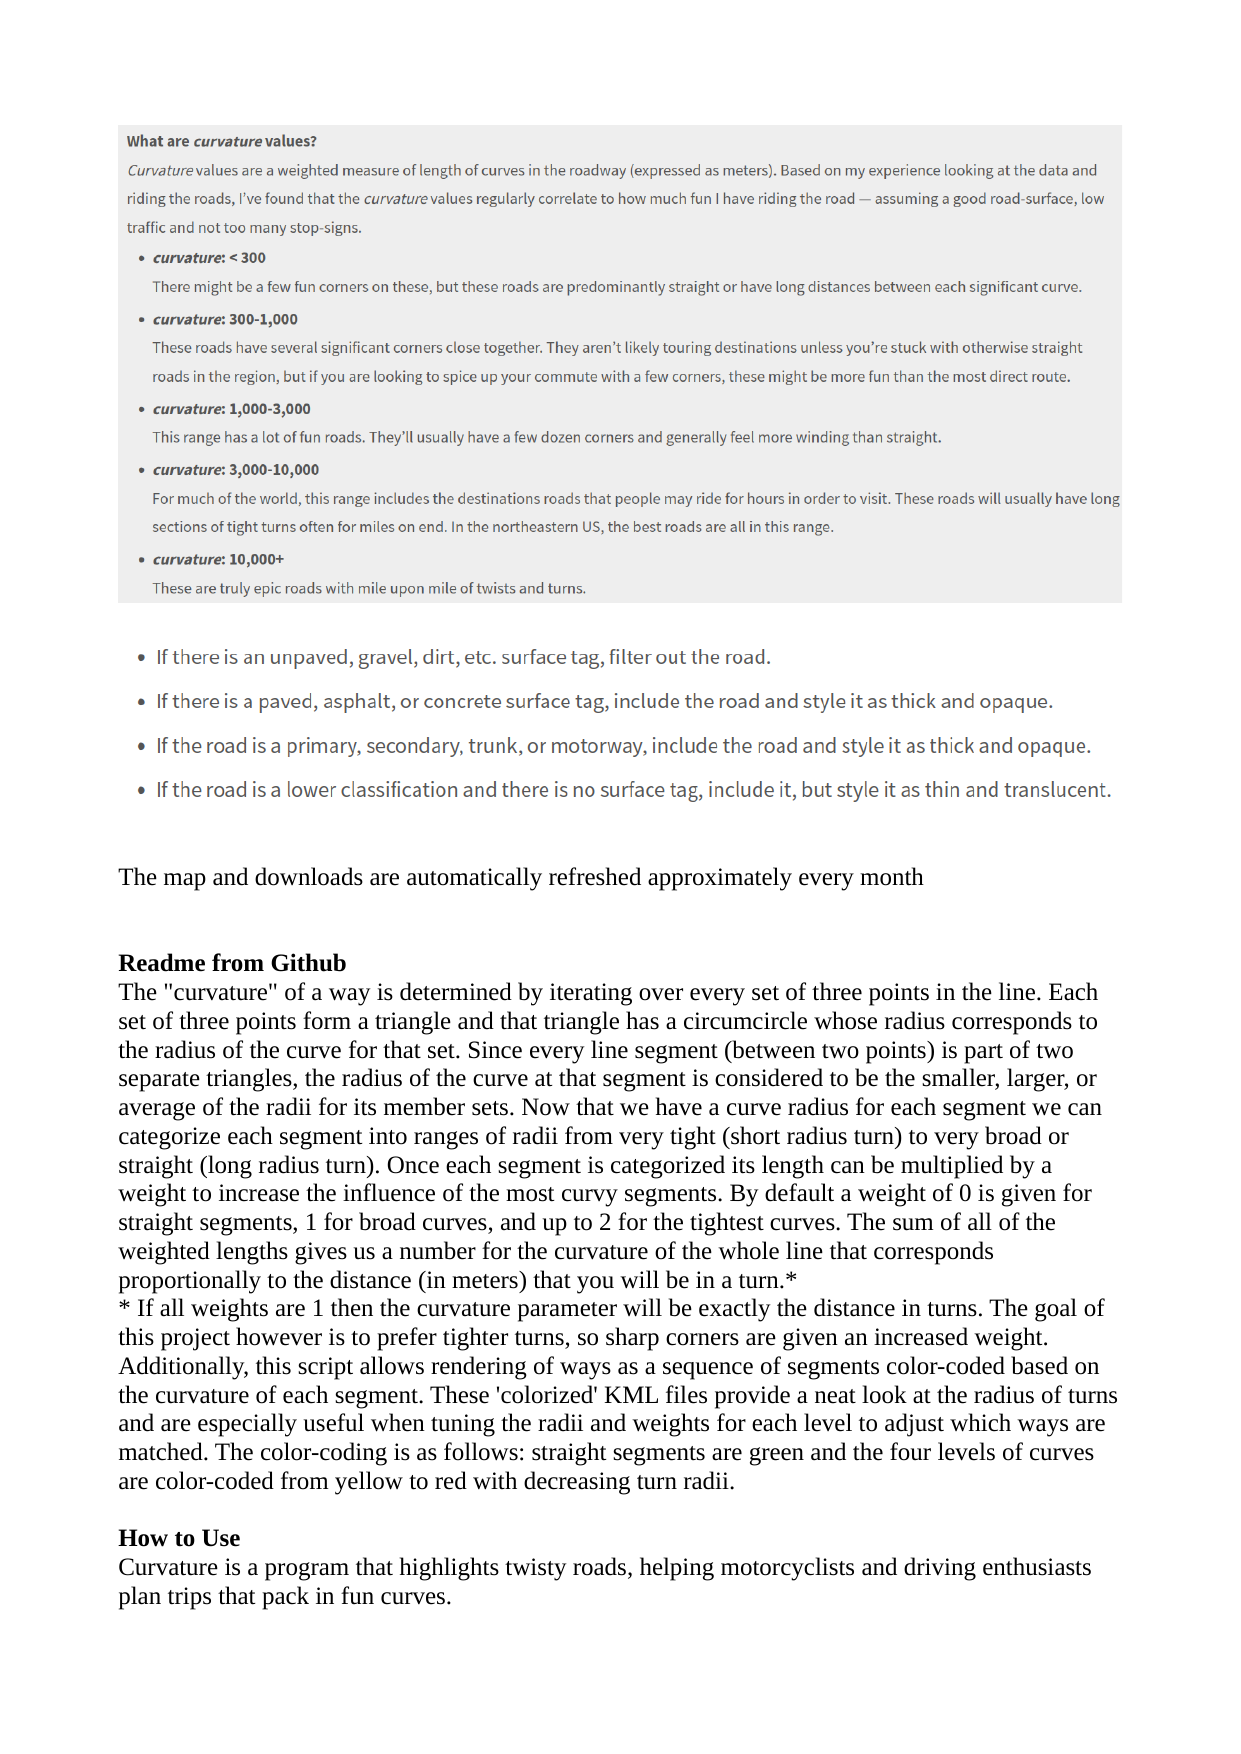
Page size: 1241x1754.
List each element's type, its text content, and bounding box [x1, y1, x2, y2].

text How to Use [118, 1523, 1122, 1552]
text The map and downloads are automatically refreshed approximately every month [118, 862, 1122, 891]
text Curvature is a program that highlights twisty roads, helping motorcyclists and driving enthusiasts plan trips that pack in fun curves. [118, 1552, 1122, 1610]
text Readme from Github [118, 948, 1122, 977]
text The "curvature" of a way is determined by iterating over every set of three points in the line. Each set of three points form a triangle and that triangle has a circumcircle whose radius corresponds to the radius of the curve for that set. Since every line segment (between two points) is part of two separate triangles, the radius of the curve at that segment is considered to be the smaller, larger, or average of the radii for its member sets. Now that we have a curve radius for each segment we can categorize each segment into ranges of radii from very tight (short radius turn) to very broad or straight (long radius turn). Once each segment is categorized its length can be multiplied by a weight to increase the influence of the most curvy segments. By default a weight of 0 is given for straight segments, 1 for broad curves, and up to 2 for the tightest curves. The sum of all of the weighted lengths gives us a number for the curvature of the whole line that corresponds proportionally to the distance (in meters) that you will be in a turn.* [118, 977, 1122, 1293]
picture [118, 125, 1123, 603]
text * If all weights are 1 then the curvature parameter will be exactly the distance in turns. The goal of this project however is to prefer tighter turns, so sharp corners are given an increased weight. [118, 1293, 1122, 1351]
text Additionally, this script allows rendering of ways as a sequence of segments color-coded based on the curvature of each segment. These 'colorized' KML files provide a neat look at the radius of turns and are especially useful when tuning the radii and weights for each level to adjust which ways are matched. The color-coding is as follows: straight segments are green and the four levels of curves are color-coded from yellow to red with decreasing turn radii. [118, 1351, 1122, 1495]
picture [118, 631, 1123, 805]
